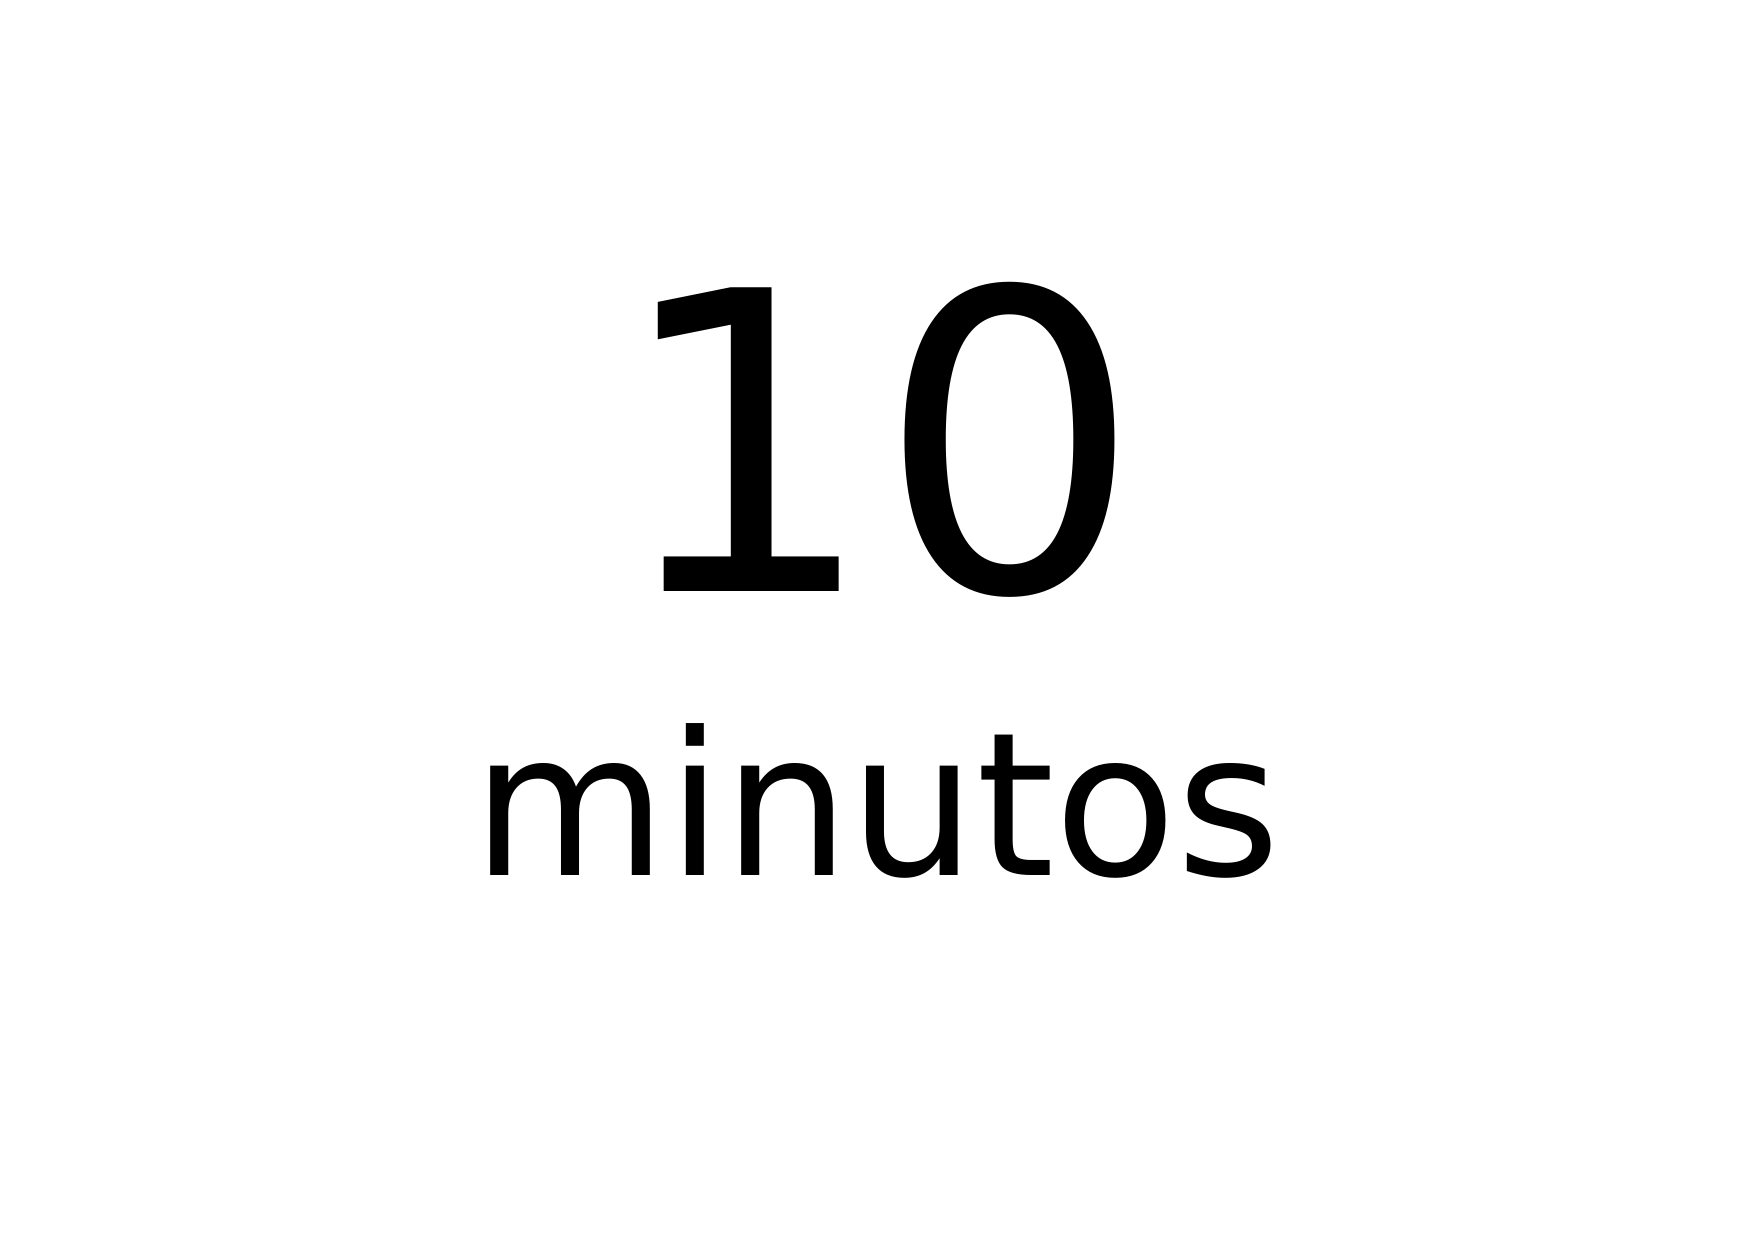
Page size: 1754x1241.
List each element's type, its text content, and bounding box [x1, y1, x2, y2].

text 10 minutos [59, 204, 1695, 922]
